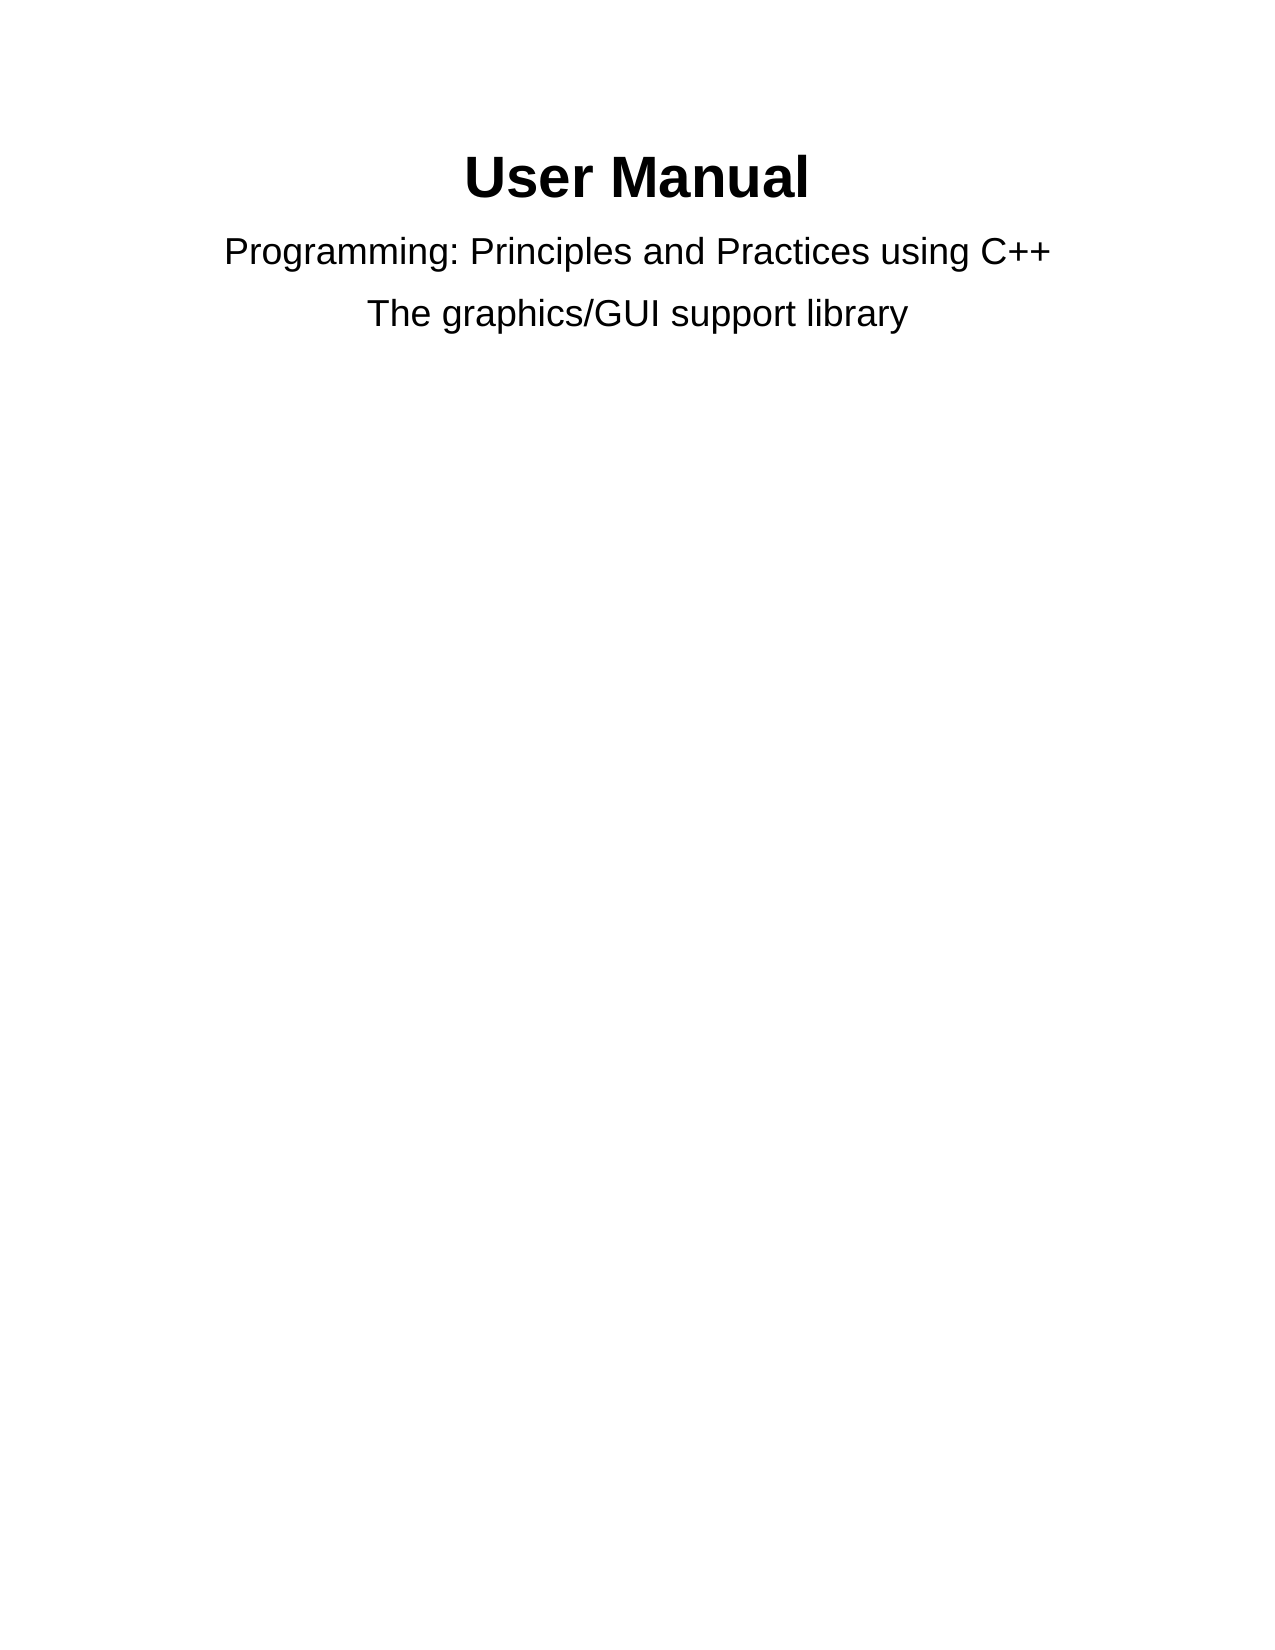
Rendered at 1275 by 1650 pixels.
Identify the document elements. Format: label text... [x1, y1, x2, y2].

subtitle Programming: Principles and Practices using C++ [118, 229, 1157, 272]
title User Manual [118, 143, 1157, 210]
subtitle The graphics/GUI support library [118, 291, 1157, 334]
